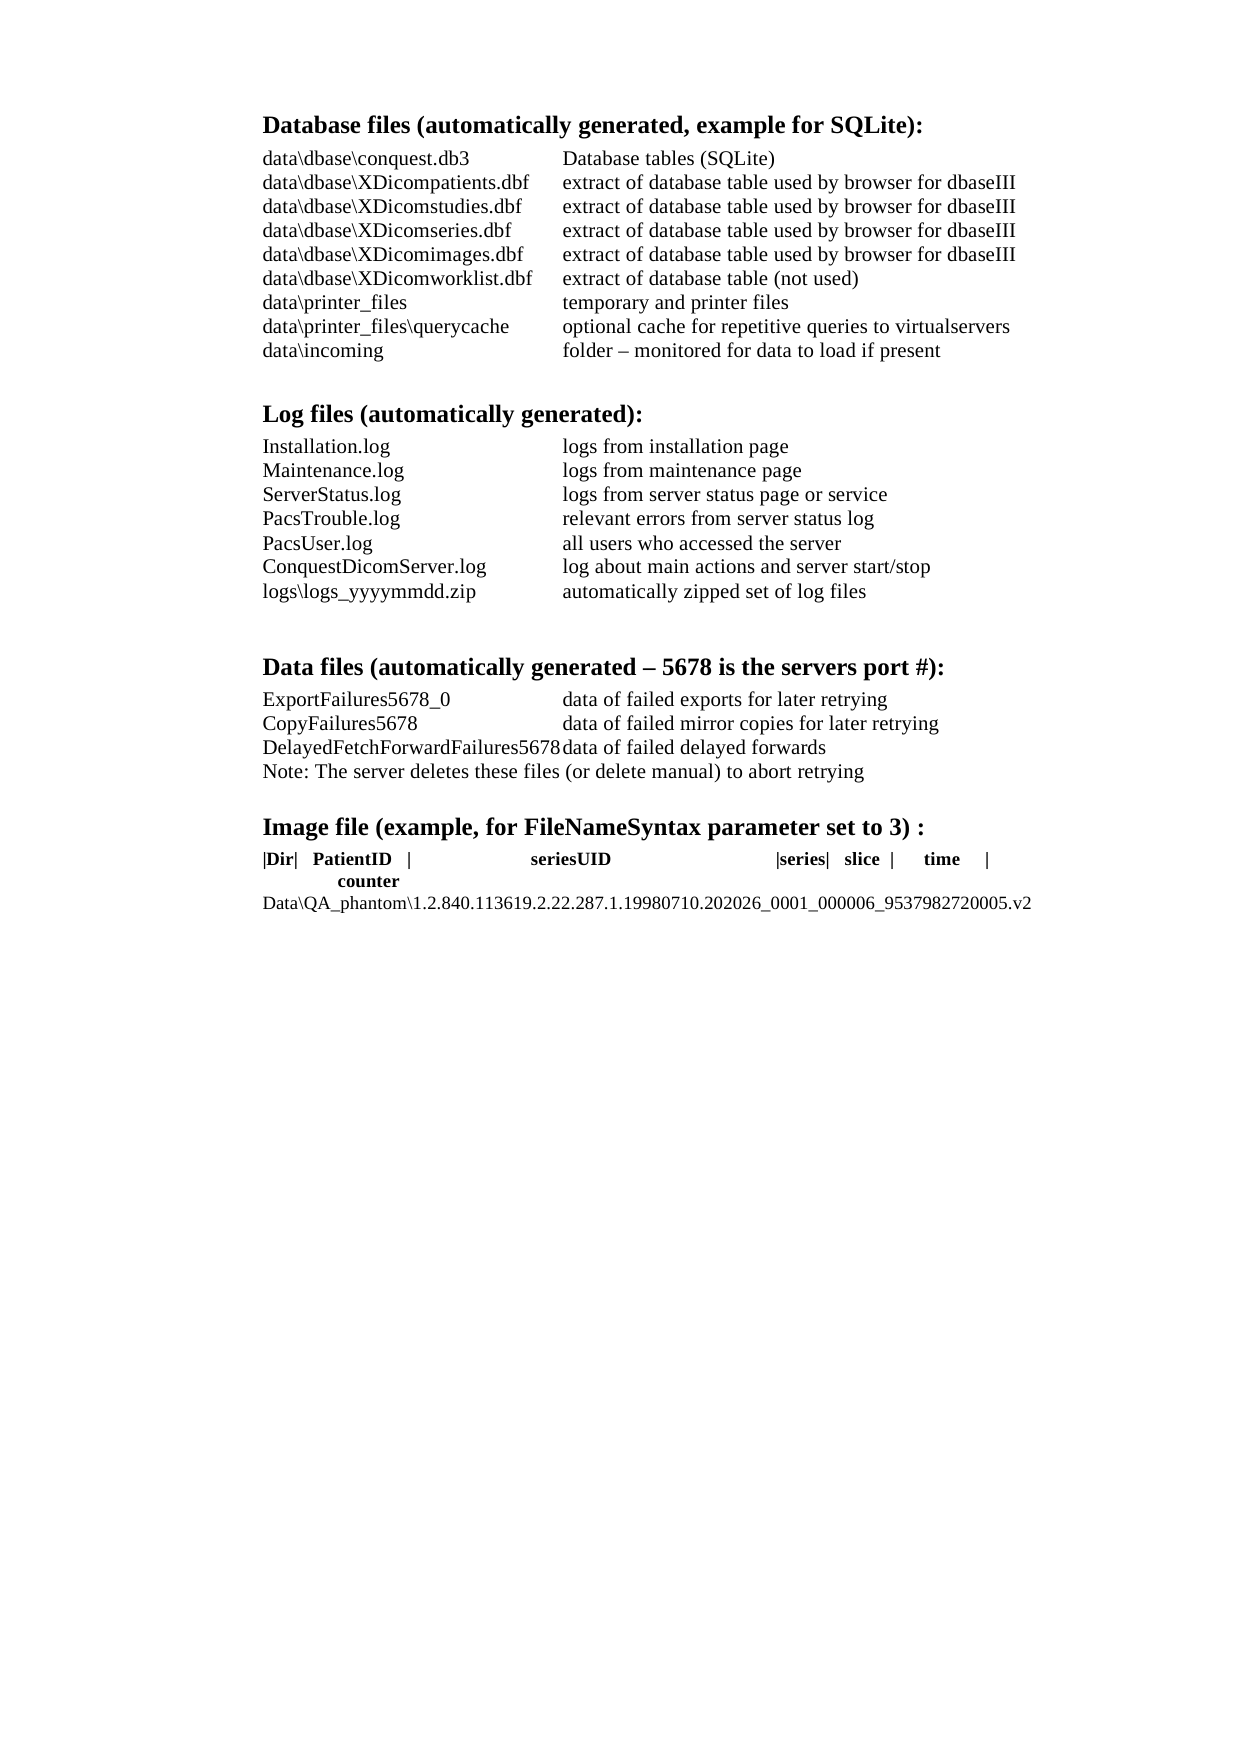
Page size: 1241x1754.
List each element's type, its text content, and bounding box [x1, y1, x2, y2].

text data\dbase\XDicomseries.dbf extract of database table used by browser for dbaseIII [262, 218, 1053, 242]
text logs\logs_yyyymmdd.zip automatically zipped set of log files [262, 578, 1053, 602]
text DelayedFetchForwardFailures5678 data of failed delayed forwards [262, 735, 1053, 759]
text ServerStatus.log logs from server status page or service [262, 482, 1053, 506]
text ExportFailures5678_0 data of failed exports for later retrying [262, 687, 1053, 711]
text PacsTrouble.log relevant errors from server status log [262, 506, 1053, 530]
text Log files (automatically generated): [262, 399, 1053, 428]
text Installation.log logs from installation page [262, 434, 1053, 458]
text data\printer_files temporary and printer files data\printer_files\querycache optional cache for repetitive queries to virtualservers data\incoming folder – monitored for data to load if present [262, 290, 1053, 386]
text Data\QA_phantom\1.2.840.113619.2.22.287.1.19980710.202026_0001_000006_9537982720005.v2 [262, 892, 1053, 914]
text CopyFailures5678 data of failed mirror copies for later retrying [262, 711, 1053, 735]
text Data files (automatically generated – 5678 is the servers port #): [262, 652, 1053, 681]
text Note: The server deletes these files (or delete manual) to abort retrying [262, 759, 1053, 783]
text ConquestDicomServer.log log about main actions and server start/stop [262, 554, 1053, 578]
text PacsUser.log all users who accessed the server [262, 530, 1053, 554]
text data\dbase\conquest.db3 Database tables (SQLite) [262, 146, 1053, 170]
text data\dbase\XDicomworklist.dbf extract of database table (not used) [262, 266, 1053, 290]
text Image file (example, for FileNameSyntax parameter set to 3) : [262, 812, 1053, 841]
text data\dbase\XDicomimages.dbf extract of database table used by browser for dbaseIII [262, 242, 1053, 266]
text |Dir| PatientID | seriesUID |series| slice | time | counter [262, 847, 1053, 892]
text data\dbase\XDicompatients.dbf extract of database table used by browser for dbaseIII [262, 170, 1053, 194]
text Database files (automatically generated, example for SQLite): [262, 110, 1053, 139]
text Maintenance.log logs from maintenance page [262, 458, 1053, 482]
text data\dbase\XDicomstudies.dbf extract of database table used by browser for dbaseIII [262, 194, 1053, 218]
